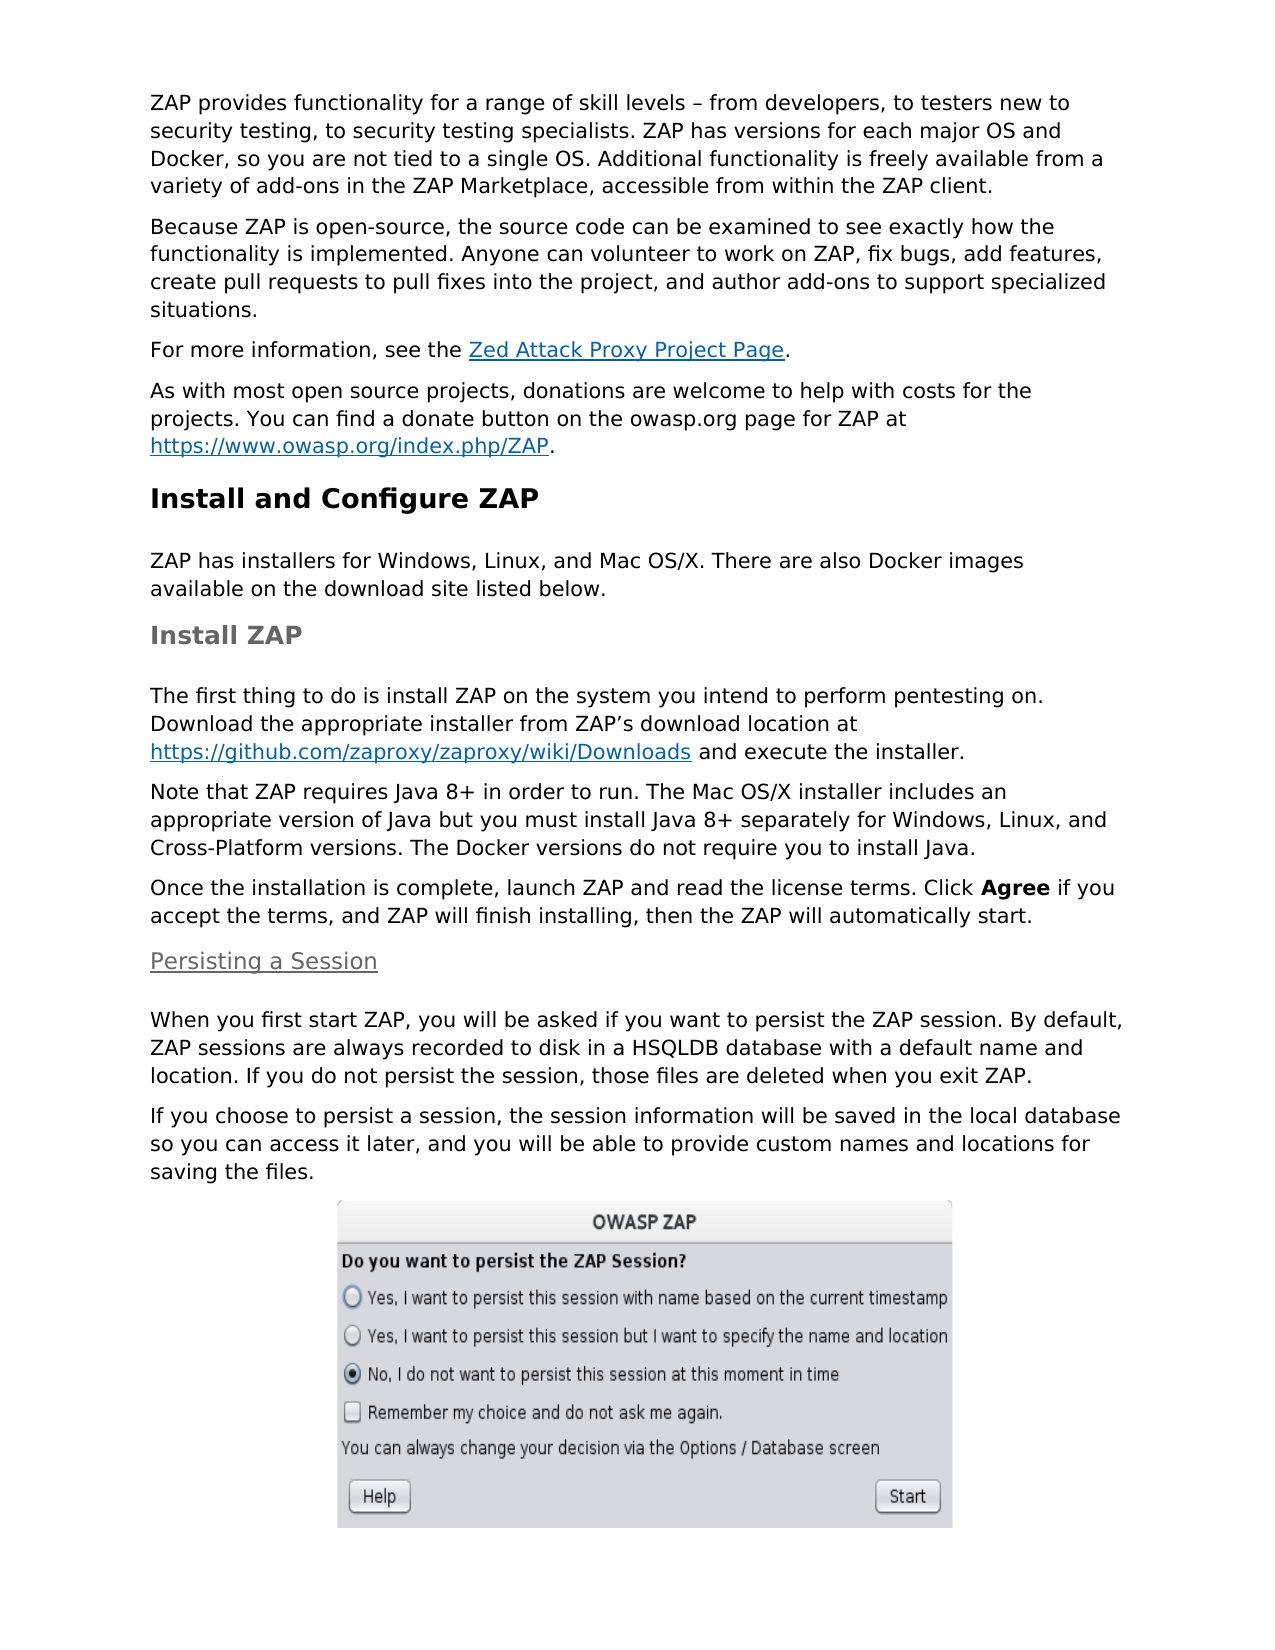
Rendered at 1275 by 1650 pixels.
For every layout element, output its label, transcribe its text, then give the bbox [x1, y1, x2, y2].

subtitle Persisting a Session [150, 948, 1125, 975]
text Once the installation is complete, launch ZAP and read the license terms. Click Agree if you accept the terms, and ZAP will finish installing, then the ZAP will automatically start. [150, 876, 1125, 928]
text If you choose to persist a session, the session information will be saved in the local database so you can access it later, and you will be able to provide custom names and locations for saving the files. [150, 1104, 1125, 1184]
text ZAP has installers for Windows, Linux, and Mac OS/X. There are also Docker images available on the download site listed below. [150, 549, 1125, 601]
text As with most open source projects, donations are welcome to help with costs for the projects. You can find a donate button on the owasp.org page for ZAP at https://www.owasp.org/index.php/ZAP. [150, 379, 1125, 459]
text The first thing to do is install ZAP on the system you intend to perform pentesting on. Download the appropriate installer from ZAP’s download location at https://github.com/zaproxy/zaproxy/wiki/Downloads and execute the installer. [150, 684, 1125, 764]
picture [337, 1200, 953, 1528]
text For more information, see the Zed Attack Proxy Project Page. [150, 338, 1125, 363]
text When you first start ZAP, you will be asked if you want to persist the ZAP session. By default, ZAP sessions are always recorded to disk in a HSQLDB database with a default name and location. If you do not persist the session, those files are deleted when you exit ZAP. [150, 1008, 1125, 1088]
text Because ZAP is open-source, the source code can be examined to see exactly how the functionality is implemented. Anyone can volunteer to work on ZAP, fix bugs, add features, create pull requests to pull fixes into the project, and author add-ons to support specialized situations. [150, 215, 1125, 322]
subtitle Install and Configure ZAP [150, 483, 1125, 514]
subtitle Install ZAP [150, 621, 1125, 650]
text Note that ZAP requires Java 8+ in order to run. The Mac OS/X installer includes an appropriate version of Java but you must install Java 8+ separately for Windows, Linux, and Cross-Platform versions. The Docker versions do not require you to install Java. [150, 780, 1125, 860]
text ZAP provides functionality for a range of skill levels – from developers, to testers new to security testing, to security testing specialists. ZAP has versions for each major OS and Docker, so you are not tied to a single OS. Additional functionality is freely available from a variety of add-ons in the ZAP Marketplace, accessible from within the ZAP client. [150, 91, 1125, 199]
